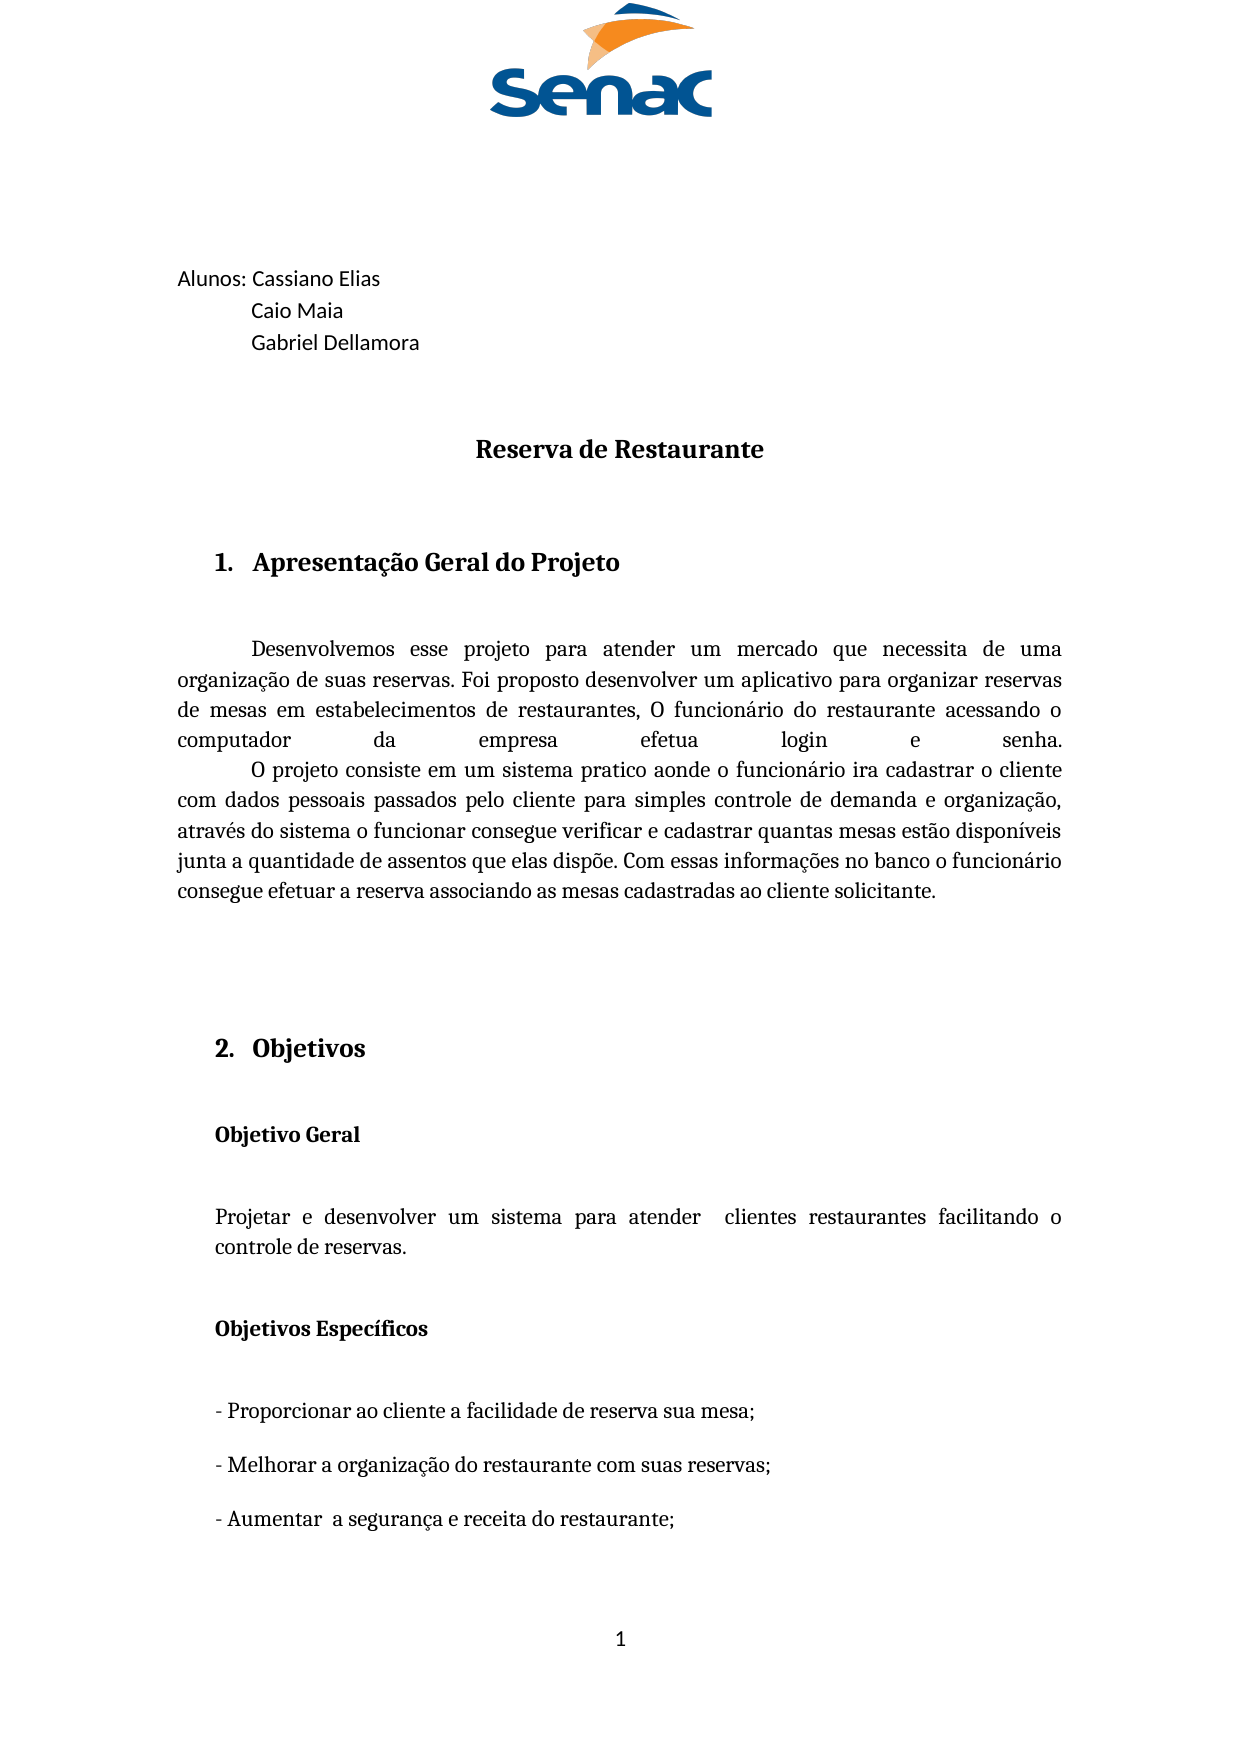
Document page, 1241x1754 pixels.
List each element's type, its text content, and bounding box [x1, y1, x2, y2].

picture [490, 3, 712, 117]
subtitle Objetivos Específicos [177, 1315, 1063, 1342]
text Desenvolvemos esse projeto para atender um mercado que necessita de uma organização de suas reservas. Foi proposto desenvolver um aplicativo para organizar reservas de mesas em estabelecimentos de restaurantes, O funcionário do restaurante acessando o computador da empresa efetua login e senha. O projeto consiste em um sistema pratico aonde o funcionário ira cadastrar o cliente com dados pessoais passados pelo cliente para simples controle de demanda e organização, através do sistema o funcionar consegue verificar e cadastrar quantas mesas estão disponíveis junta a quantidade de assentos que elas dispõe. Com essas informações no banco o funcionário consegue efetuar a reserva associando as mesas cadastradas ao cliente solicitante. [177, 636, 1063, 904]
subtitle Objetivo Geral [177, 1122, 1063, 1148]
text Reserva de Restaurante [177, 434, 1063, 465]
list - Aumentar a segurança e receita do restaurante; [177, 1506, 1063, 1533]
list - Melhorar a organização do restaurante com suas reservas; [177, 1452, 1063, 1478]
subtitle Objetivos [215, 1033, 1063, 1064]
text Alunos: Cassiano Elias Caio Maia Gabriel Dellamora [177, 264, 1063, 356]
list Projetar e desenvolver um sistema para atender clientes restaurantes facilitando o controle de reservas. [215, 1204, 1063, 1260]
list - Proporcionar ao cliente a facilidade de reserva sua mesa; [177, 1397, 1063, 1424]
subtitle Apresentação Geral do Projeto [215, 547, 1063, 578]
